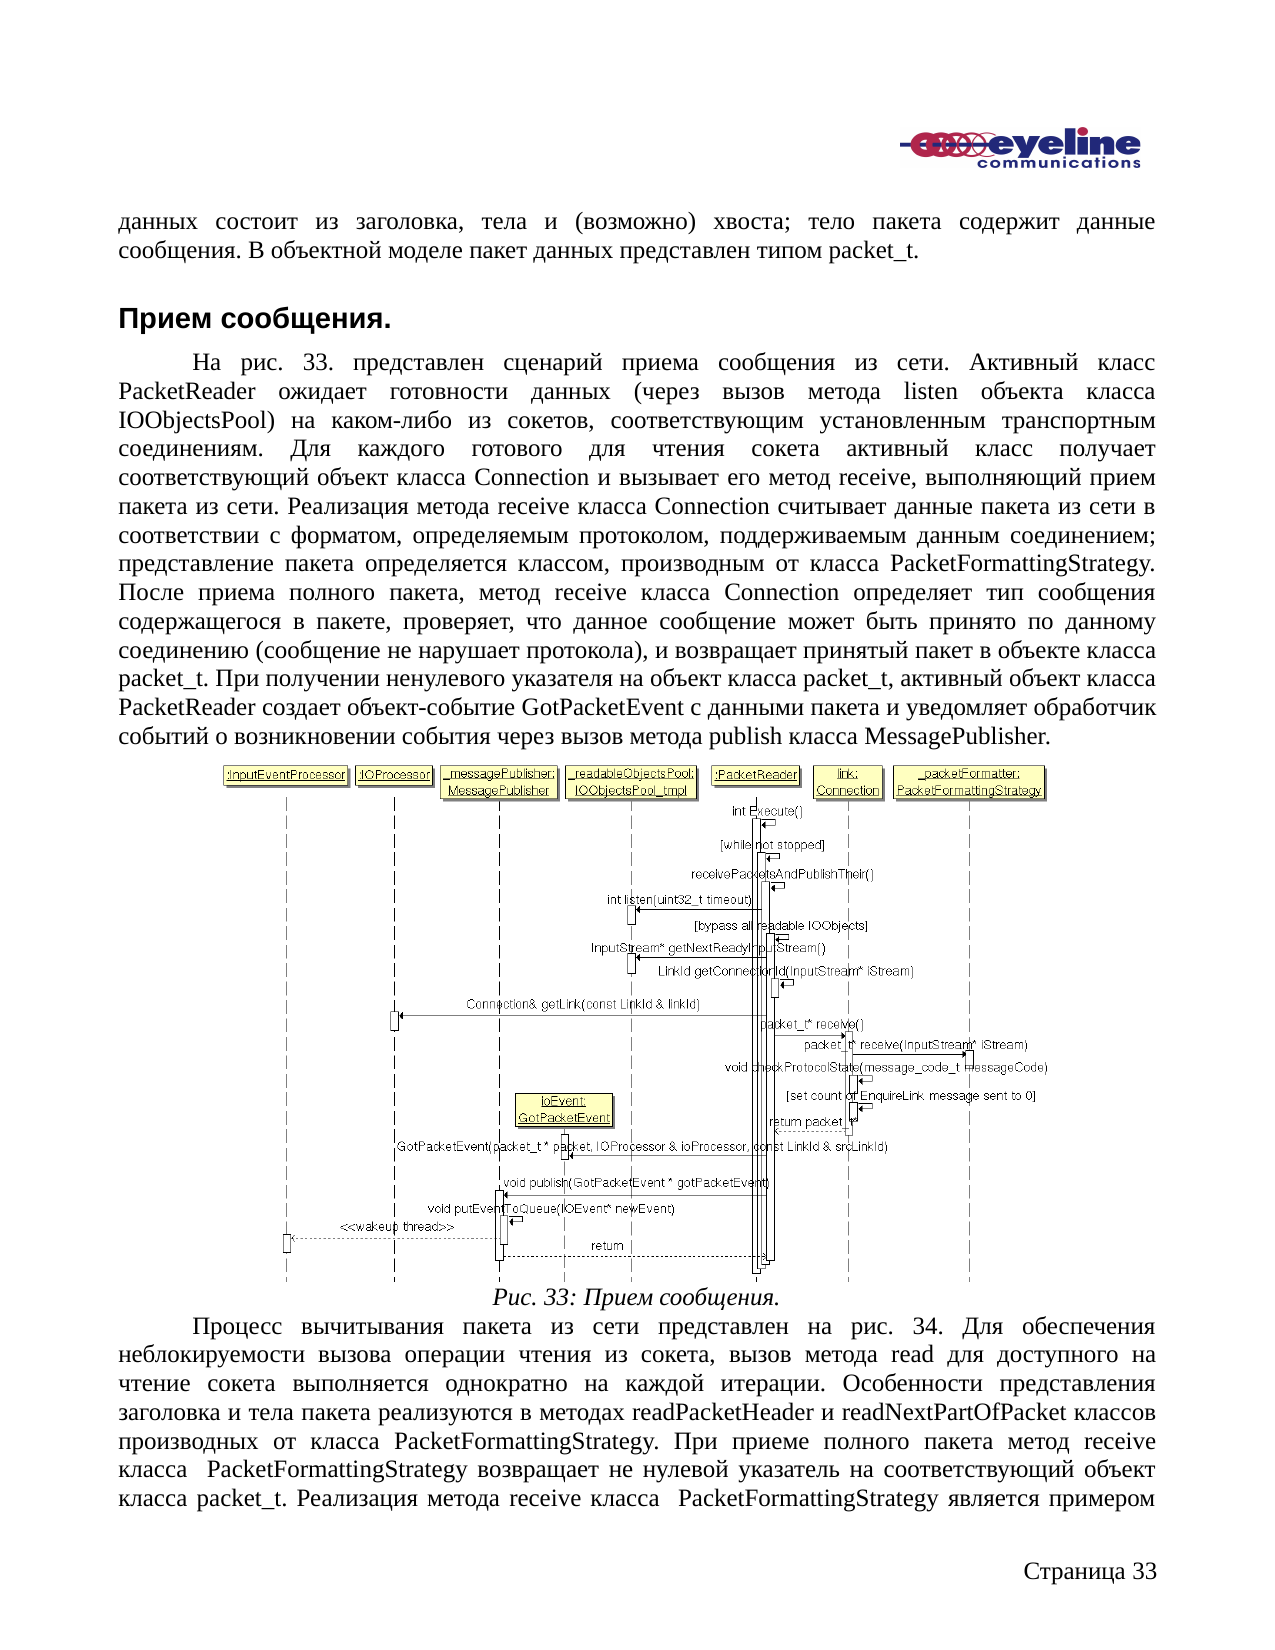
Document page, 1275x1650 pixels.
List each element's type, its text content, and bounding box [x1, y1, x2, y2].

text Рис. 33: Прием сообщения. [220, 1282, 1055, 1311]
text На рис. 33. представлен сценарий приема сообщения из сети. Активный класс PacketReader ожидает готовности данных (через вызов метода listen объекта класса IOObjectsPool) на каком-либо из сокетов, соответствующим установленным транспортным соединениям. Для каждого готового для чтения сокета активный класс получает соответствующий объект класса Connection и вызывает его метод receive, выполняющий прием пакета из сети. Реализация метода receive класса Connection считывает данные пакета из сети в соответствии с форматом, определяемым протоколом, поддерживаемым данным соединением; представление пакета определяется классом, производным от класса PacketFormattingStrategy. После приема полного пакета, метод receive класса Connection определяет тип сообщения содержащегося в пакете, проверяет, что данное сообщение может быть принято по данному соединению (сообщение не нарушает протокола), и возвращает принятый пакет в объекте класса packet_t. При получении ненулевого указателя на объект класса packet_t, активный объект класса PacketReader создает объект-событие GotPacketEvent с данными пакета и уведомляет обработчик событий о возникновении события через вызов метода publish класса MessagePublisher. [118, 347, 1157, 750]
subtitle Прием сообщения. [118, 301, 1157, 335]
picture [220, 762, 1055, 1282]
picture [900, 127, 1141, 168]
text данных состоит из заголовка, тела и (возможно) хвоста; тело пакета содержит данные сообщения. В объектной моделе пакет данных представлен типом packet_t. [118, 206, 1157, 264]
text Процесс вычитывания пакета из сети представлен на рис. 34. Для обеспечения неблокируемости вызова операции чтения из сокета, вызов метода read для доступного на чтение сокета выполняется однократно на каждой итерации. Особенности представления заголовка и тела пакета реализуются в методах readPacketHeader и readNextPartOfPacket классов производных от класса PacketFormattingStrategy. При приеме полного пакета метод receive класса PacketFormattingStrategy возвращает не нулевой указатель на соответствующий объект класса packet_t. Реализация метода receive класса PacketFormattingStrategy является примером [118, 762, 1157, 1512]
